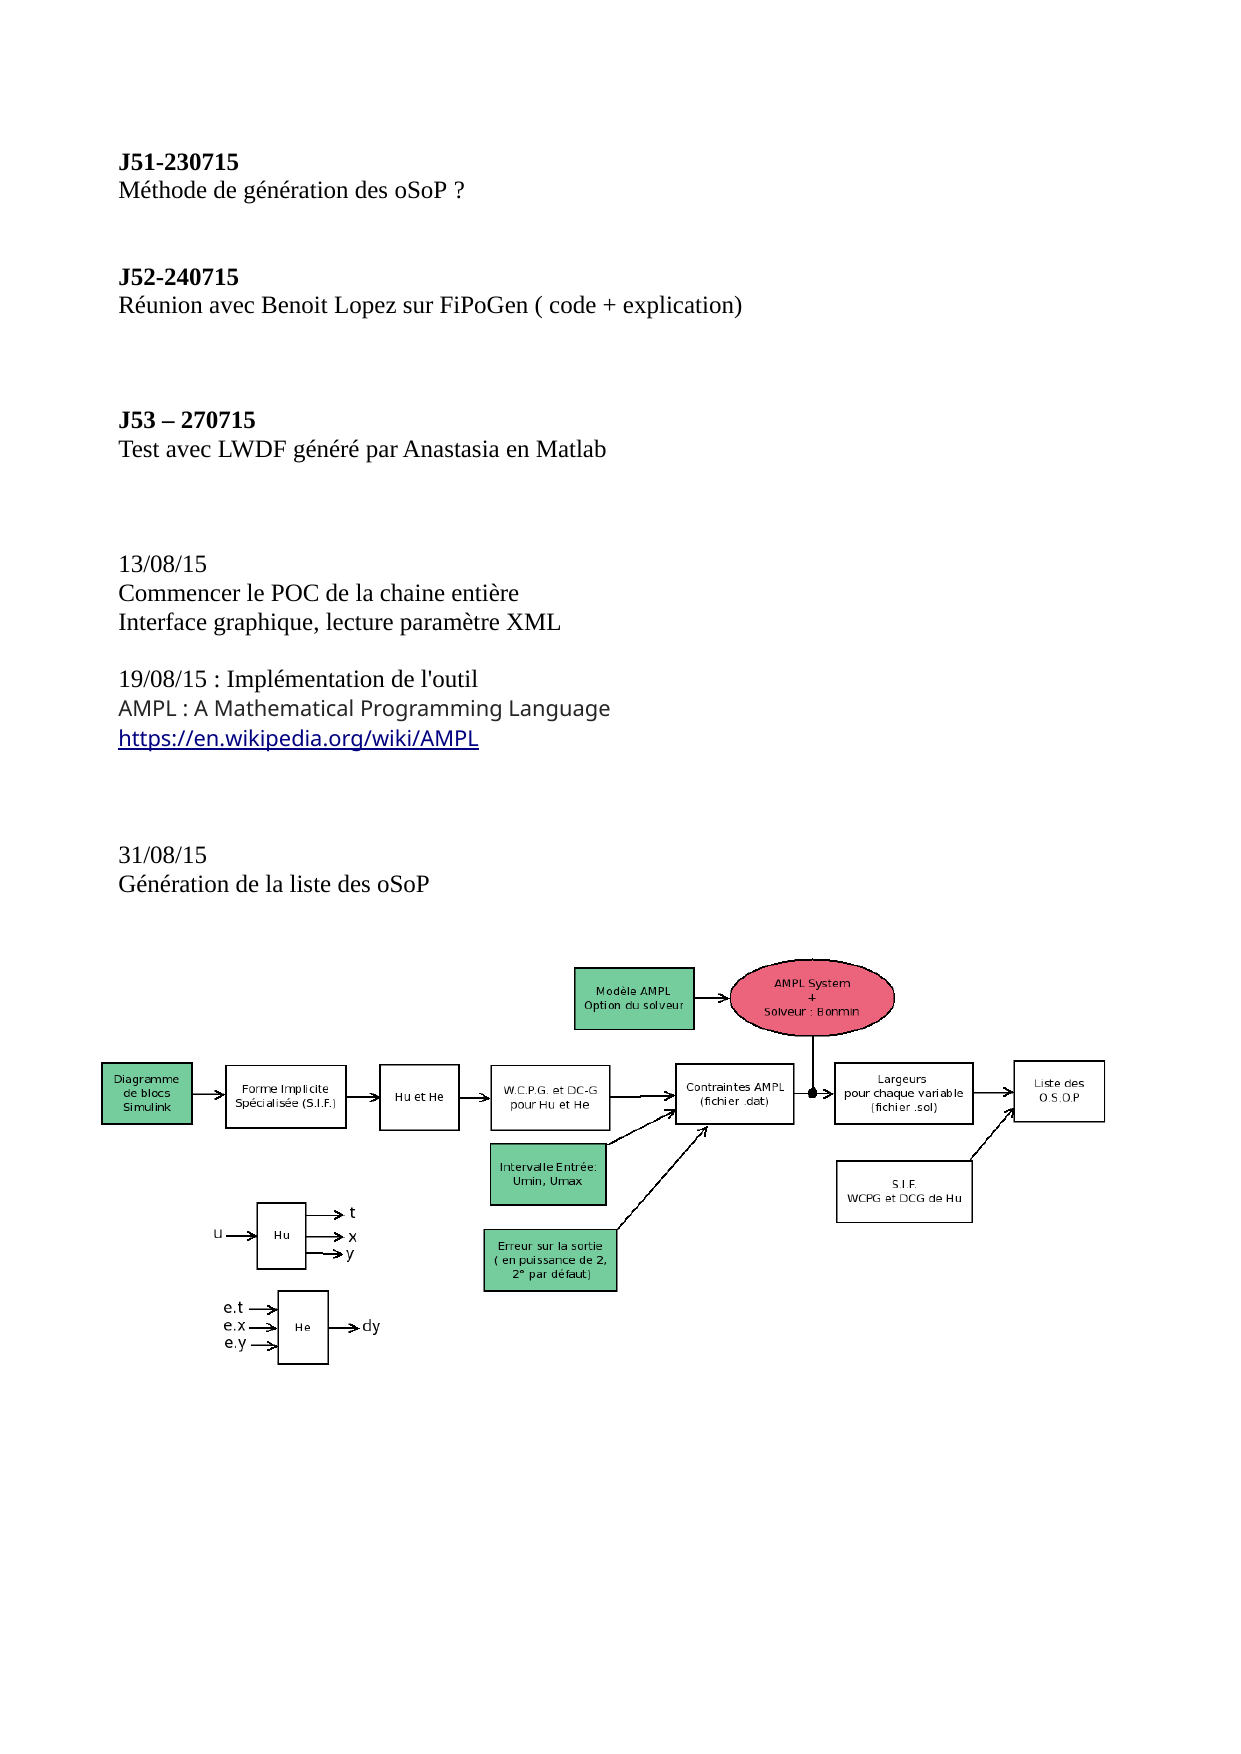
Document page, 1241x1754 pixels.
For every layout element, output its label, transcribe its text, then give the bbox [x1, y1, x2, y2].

text Test avec LWDF généré par Anastasia en Matlab [118, 434, 1122, 463]
text J53 – 270715 [118, 406, 1122, 434]
text AMPL : A Mathematical Programming Language [118, 693, 1122, 723]
text 19/08/15 : Implémentation de l'outil [118, 664, 1122, 693]
text J52-240715 [118, 262, 1122, 291]
picture [101, 958, 1105, 1366]
text Interface graphique, lecture paramètre XML [118, 607, 1122, 636]
text Génération de la liste des oSoP [118, 869, 1122, 897]
text J51-230715 [118, 147, 1122, 176]
text Méthode de génération des oSoP ? [118, 176, 1122, 204]
text 13/08/15 [118, 549, 1122, 578]
text Commencer le POC de la chaine entière [118, 578, 1122, 607]
text 31/08/15 [118, 840, 1122, 869]
text https://en.wikipedia.org/wiki/AMPL [118, 723, 1122, 753]
text Réunion avec Benoit Lopez sur FiPoGen ( code + explication) [118, 291, 1122, 319]
